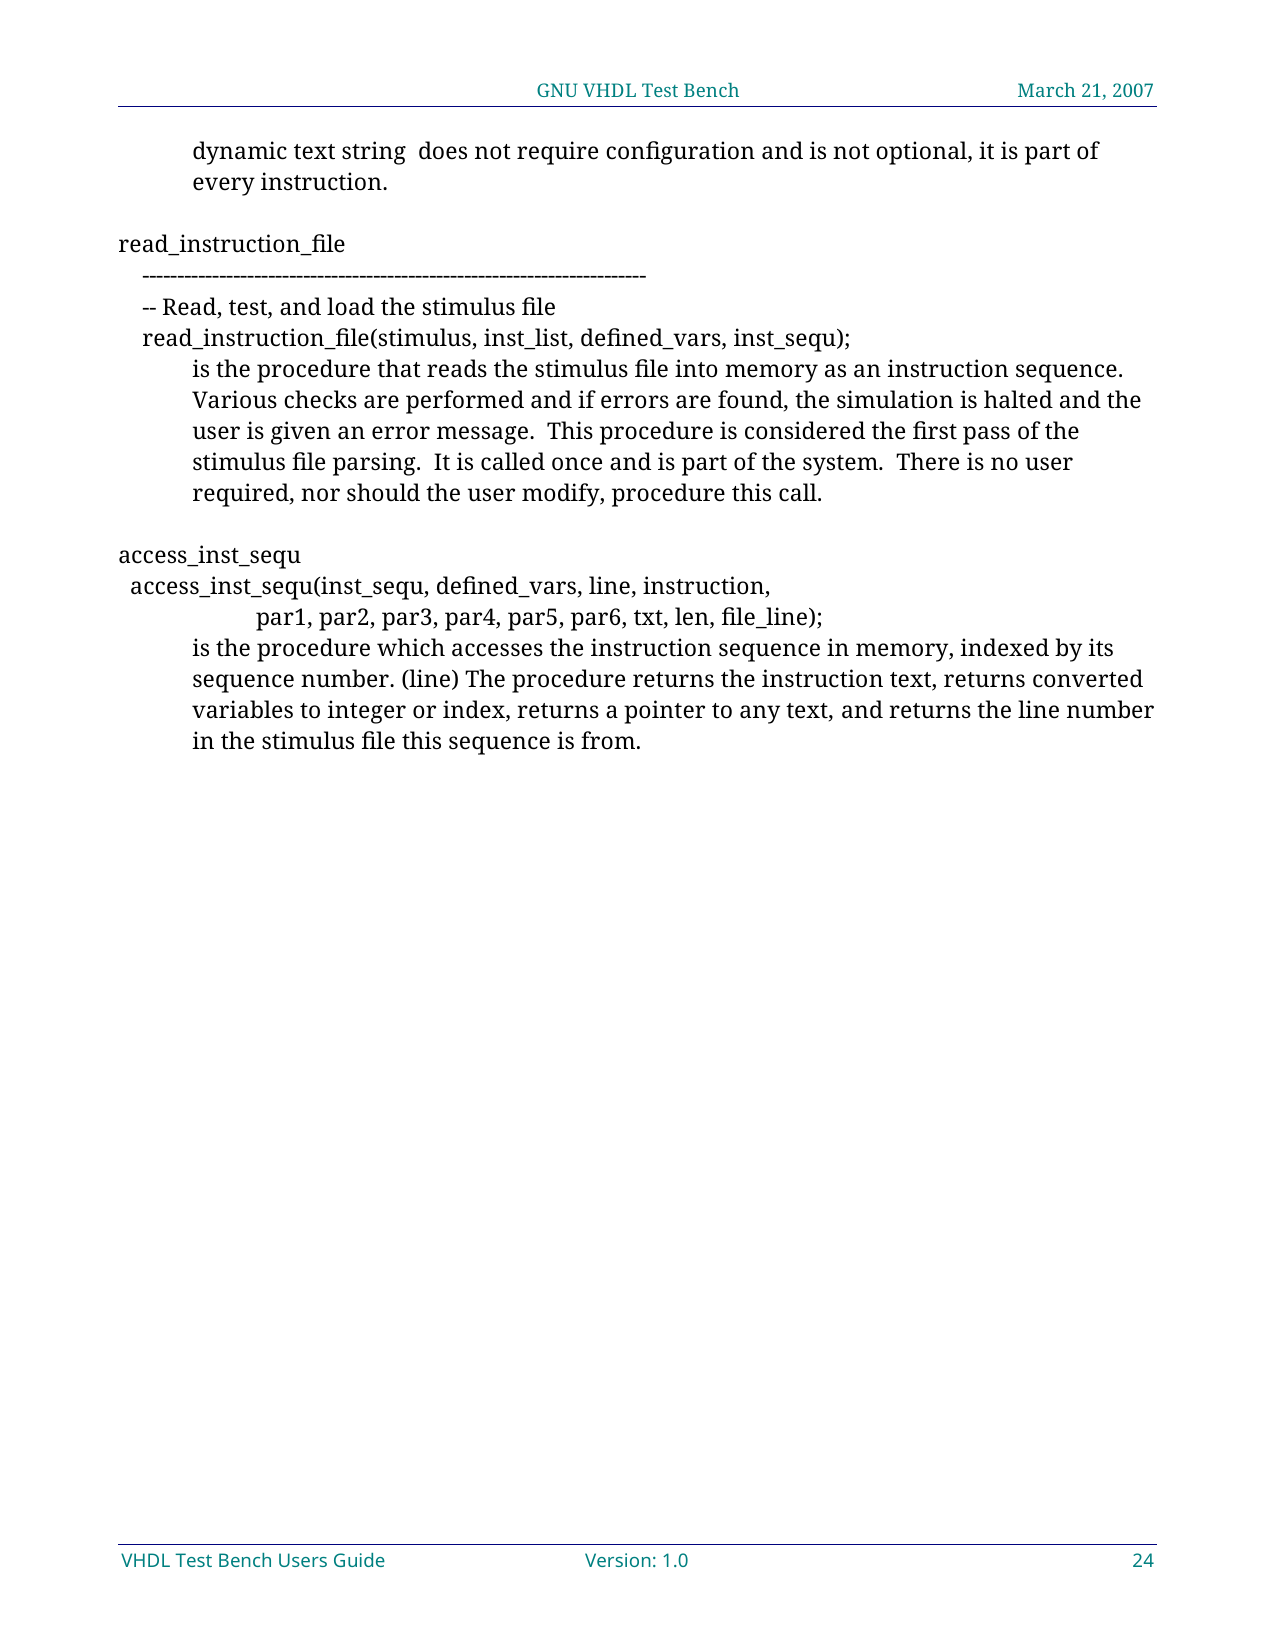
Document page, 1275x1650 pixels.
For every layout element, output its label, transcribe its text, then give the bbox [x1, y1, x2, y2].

text dynamic text string does not require configuration and is not optional, it is part of every instruction. [192, 135, 1157, 197]
text ------------------------------------------------------------------------ [118, 259, 1157, 291]
text access_inst_sequ(inst_sequ, defined_vars, line, instruction, [118, 570, 1157, 601]
text read_instruction_file [118, 228, 1157, 259]
text read_instruction_file(stimulus, inst_list, defined_vars, inst_sequ); [118, 322, 1157, 353]
text access_inst_sequ [118, 539, 1157, 570]
text is the procedure which accesses the instruction sequence in memory, indexed by its sequence number. (line) The procedure returns the instruction text, returns converted variables to integer or index, returns a pointer to any text, and returns the line number in the stimulus file this sequence is from. [192, 632, 1157, 756]
text -- Read, test, and load the stimulus file [118, 291, 1157, 322]
text par1, par2, par3, par4, par5, par6, txt, len, file_line); [118, 601, 1157, 632]
text is the procedure that reads the stimulus file into memory as an instruction sequence. Various checks are performed and if errors are found, the simulation is halted and the user is given an error message. This procedure is considered the first pass of the stimulus file parsing. It is called once and is part of the system. There is no user required, nor should the user modify, procedure this call. [192, 353, 1157, 508]
